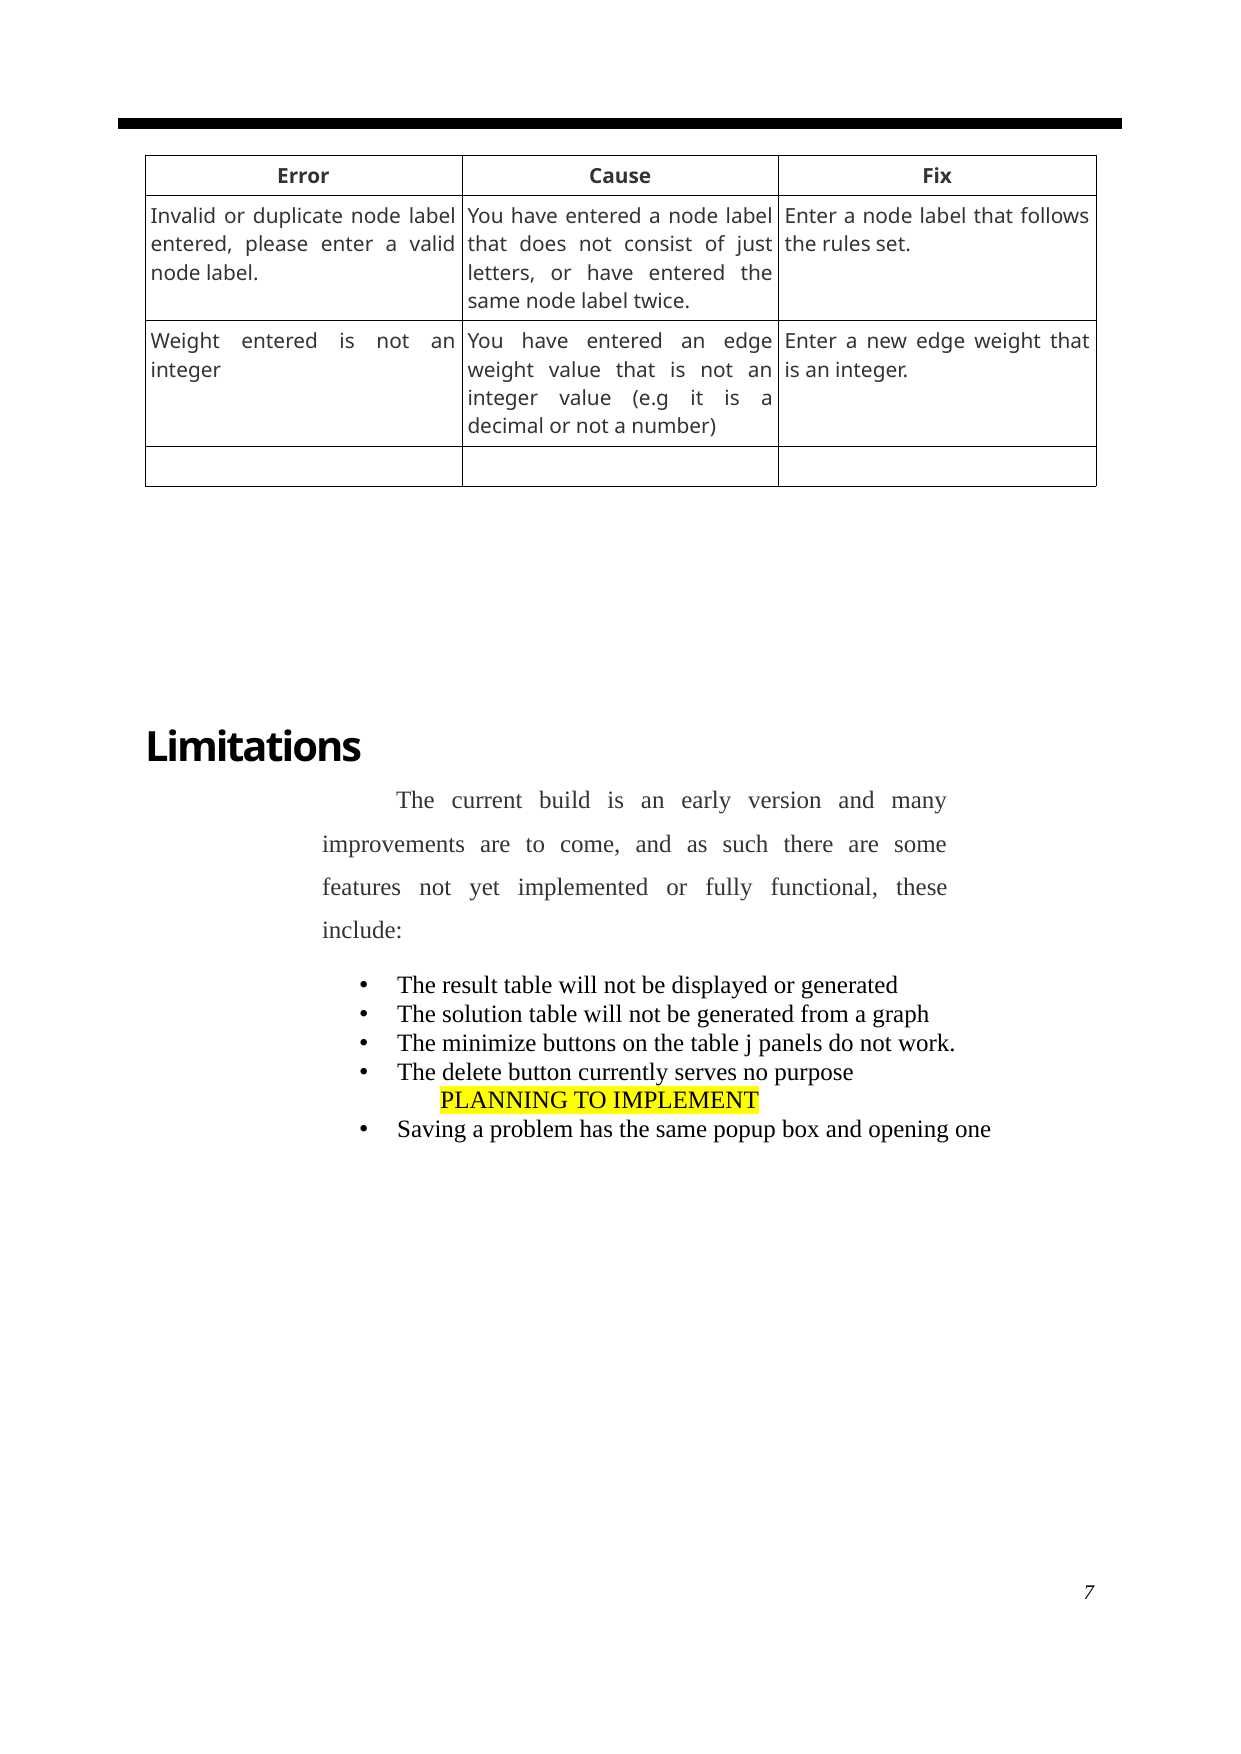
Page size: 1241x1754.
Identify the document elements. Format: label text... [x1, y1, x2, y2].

table_cell Enter a new edge weight that is an integer. [779, 321, 1096, 446]
table_cell You have entered a node label that does not consist of just letters, or have entered the same node label twice. [463, 196, 778, 320]
list The solution table will not be generated from a graph [359, 999, 1096, 1028]
list The delete button currently serves no purpose [359, 1057, 1096, 1086]
table_cell You have entered an edge weight value that is not an integer value (e.g it is a decimal or not a number) [463, 321, 778, 446]
table_cell [146, 447, 462, 486]
table_cell Weight entered is not an integer [146, 321, 462, 446]
table_header Error [146, 156, 462, 195]
table_cell [779, 447, 1096, 486]
text The current build is an early version and many improvements are to come, and as such there are some features not yet implemented or fully functional, these include: [322, 786, 948, 944]
subtitle Limitations [145, 716, 948, 773]
list PLANNING TO IMPLEMENT [403, 1086, 1096, 1114]
table_cell [463, 447, 778, 486]
table_header Fix [779, 156, 1096, 195]
table_cell Enter a node label that follows the rules set. [779, 196, 1096, 320]
table_cell Invalid or duplicate node label entered, please enter a valid node label. [146, 196, 462, 320]
list The result table will not be displayed or generated [359, 971, 1096, 999]
table_header Cause [463, 156, 778, 195]
list Saving a problem has the same popup box and opening one [359, 1114, 1096, 1143]
list The minimize buttons on the table j panels do not work. [359, 1028, 1096, 1057]
